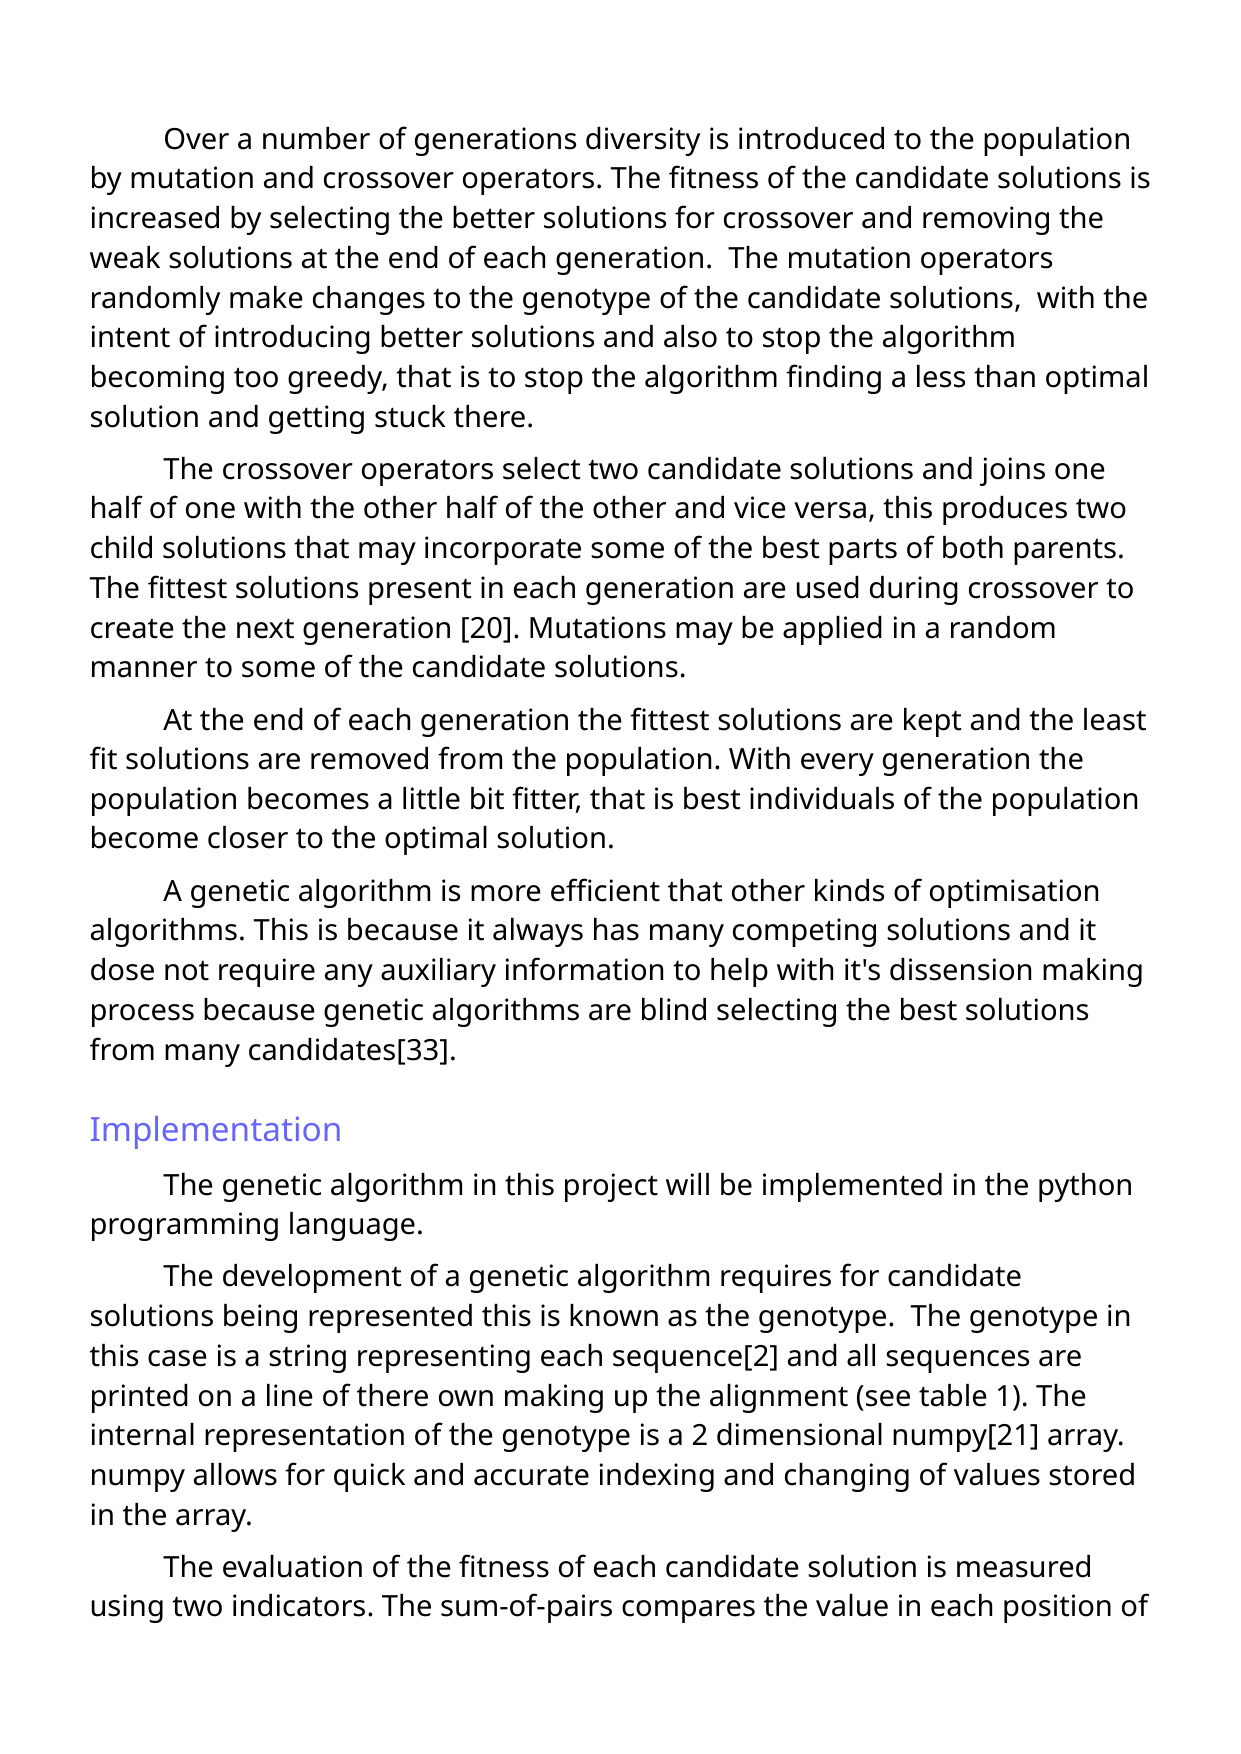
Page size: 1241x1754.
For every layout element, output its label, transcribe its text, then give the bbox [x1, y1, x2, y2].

text The development of a genetic algorithm requires for candidate solutions being represented this is known as the genotype. The genotype in this case is a string representing each sequence[2] and all sequences are printed on a line of there own making up the alignment (see table 1). The internal representation of the genotype is a 2 dimensional numpy[21] array. numpy allows for quick and accurate indexing and changing of values stored in the array. [89, 1256, 1152, 1533]
subtitle Implementation [89, 1106, 1152, 1151]
text The evaluation of the fitness of each candidate solution is measured using two indicators. The sum-of-pairs compares the value in each position of [89, 1546, 1152, 1625]
text Over a number of generations diversity is introduced to the population by mutation and crossover operators. The fitness of the candidate solutions is increased by selecting the better solutions for crossover and removing the weak solutions at the end of each generation. The mutation operators randomly make changes to the genotype of the candidate solutions, with the intent of introducing better solutions and also to stop the algorithm becoming too greedy, that is to stop the algorithm finding a less than optimal solution and getting stuck there. [89, 118, 1152, 436]
text At the end of each generation the fittest solutions are kept and the least fit solutions are removed from the population. With every generation the population becomes a little bit fitter, that is best individuals of the population become closer to the optimal solution. [89, 699, 1152, 857]
text The genetic algorithm in this project will be implemented in the python programming language. [89, 1164, 1152, 1243]
text The crossover operators select two candidate solutions and joins one half of one with the other half of the other and vice versa, this produces two child solutions that may incorporate some of the best parts of both parents. The fittest solutions present in each generation are used during crossover to create the next generation [20]. Mutations may be applied in a random manner to some of the candidate solutions. [89, 448, 1152, 686]
text A genetic algorithm is more efficient that other kinds of optimisation algorithms. This is because it always has many competing solutions and it dose not require any auxiliary information to help with it's dissension making process because genetic algorithms are blind selecting the best solutions from many candidates[33]. [89, 870, 1152, 1068]
